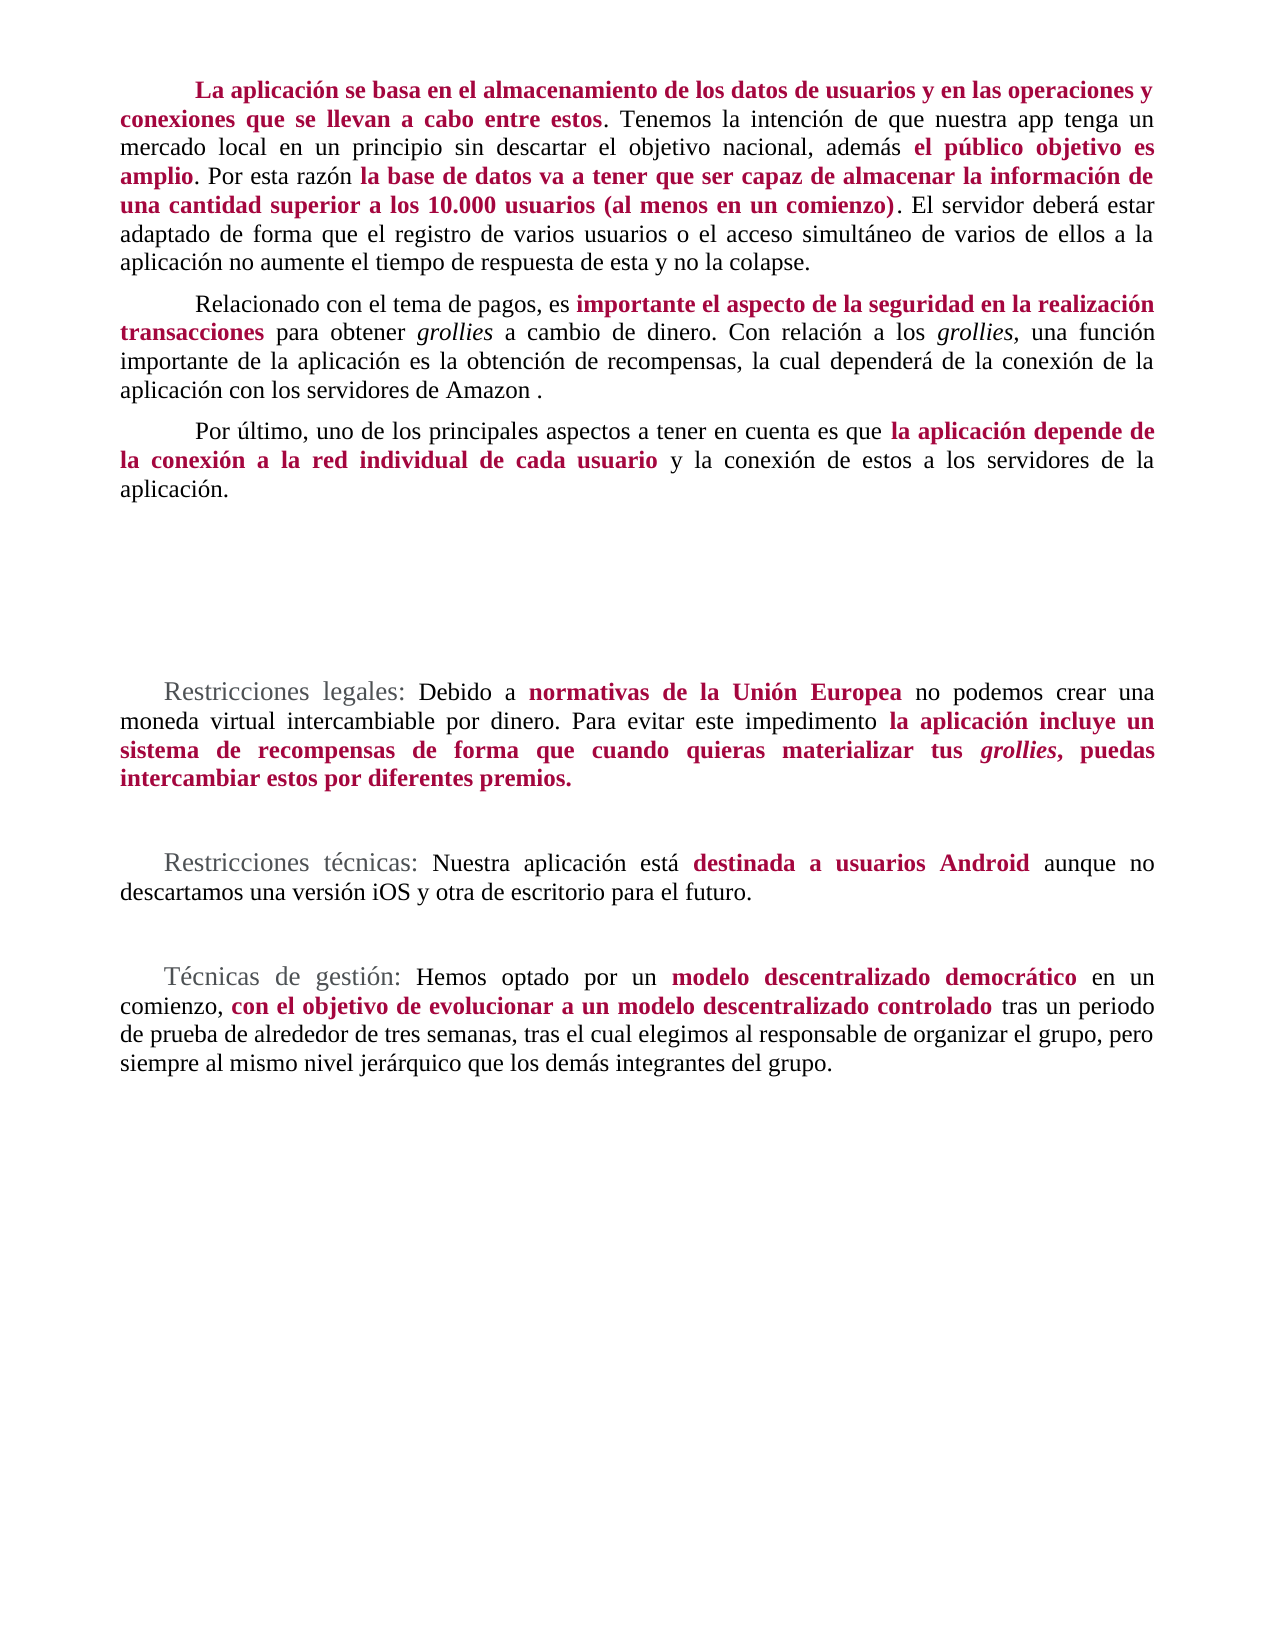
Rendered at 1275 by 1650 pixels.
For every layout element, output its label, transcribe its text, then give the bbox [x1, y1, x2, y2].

text Restricciones técnicas: Nuestra aplicación está destinada a usuarios Android aunque no descartamos una versión iOS y otra de escritorio para el futuro. [120, 846, 1155, 906]
text Restricciones legales: Debido a normativas de la Unión Europea no podemos crear una moneda virtual intercambiable por dinero. Para evitar este impedimento la aplicación incluye un sistema de recompensas de forma que cuando quieras materializar tus grollies, puedas intercambiar estos por diferentes premios. [120, 675, 1155, 792]
subtitle 1.2.3 Restricciones y técnicas de gestión [120, 556, 1155, 624]
text La aplicación se basa en el almacenamiento de los datos de usuarios y en las operaciones y conexiones que se llevan a cabo entre estos. Tenemos la intención de que nuestra app tenga un mercado local en un principio sin descartar el objetivo nacional, además el público objetivo es amplio. Por esta razón la base de datos va a tener que ser capaz de almacenar la información de una cantidad superior a los 10.000 usuarios (al menos en un comienzo). El servidor deberá estar adaptado de forma que el registro de varios usuarios o el acceso simultáneo de varios de ellos a la aplicación no aumente el tiempo de respuesta de esta y no la colapse. [120, 75, 1155, 276]
subtitle 1.3Modelo de proceso [120, 1409, 1155, 1457]
text Por último, uno de los principales aspectos a tener en cuenta es que la aplicación depende de la conexión a la red individual de cada usuario y la conexión de estos a los servidores de la aplicación. [120, 416, 1155, 502]
text Relacionado con el tema de pagos, es importante el aspecto de la seguridad en la realización transacciones para obtener grollies a cambio de dinero. Con relación a los grollies, una función importante de la aplicación es la obtención de recompensas, la cual dependerá de la conexión de la aplicación con los servidores de Amazon . [120, 289, 1155, 404]
text Técnicas de gestión: Hemos optado por un modelo descentralizado democrático en un comienzo, con el objetivo de evolucionar a un modelo descentralizado controlado tras un periodo de prueba de alrededor de tres semanas, tras el cual elegimos al responsable de organizar el grupo, pero siempre al mismo nivel jerárquico que los demás integrantes del grupo. [120, 959, 1155, 1077]
